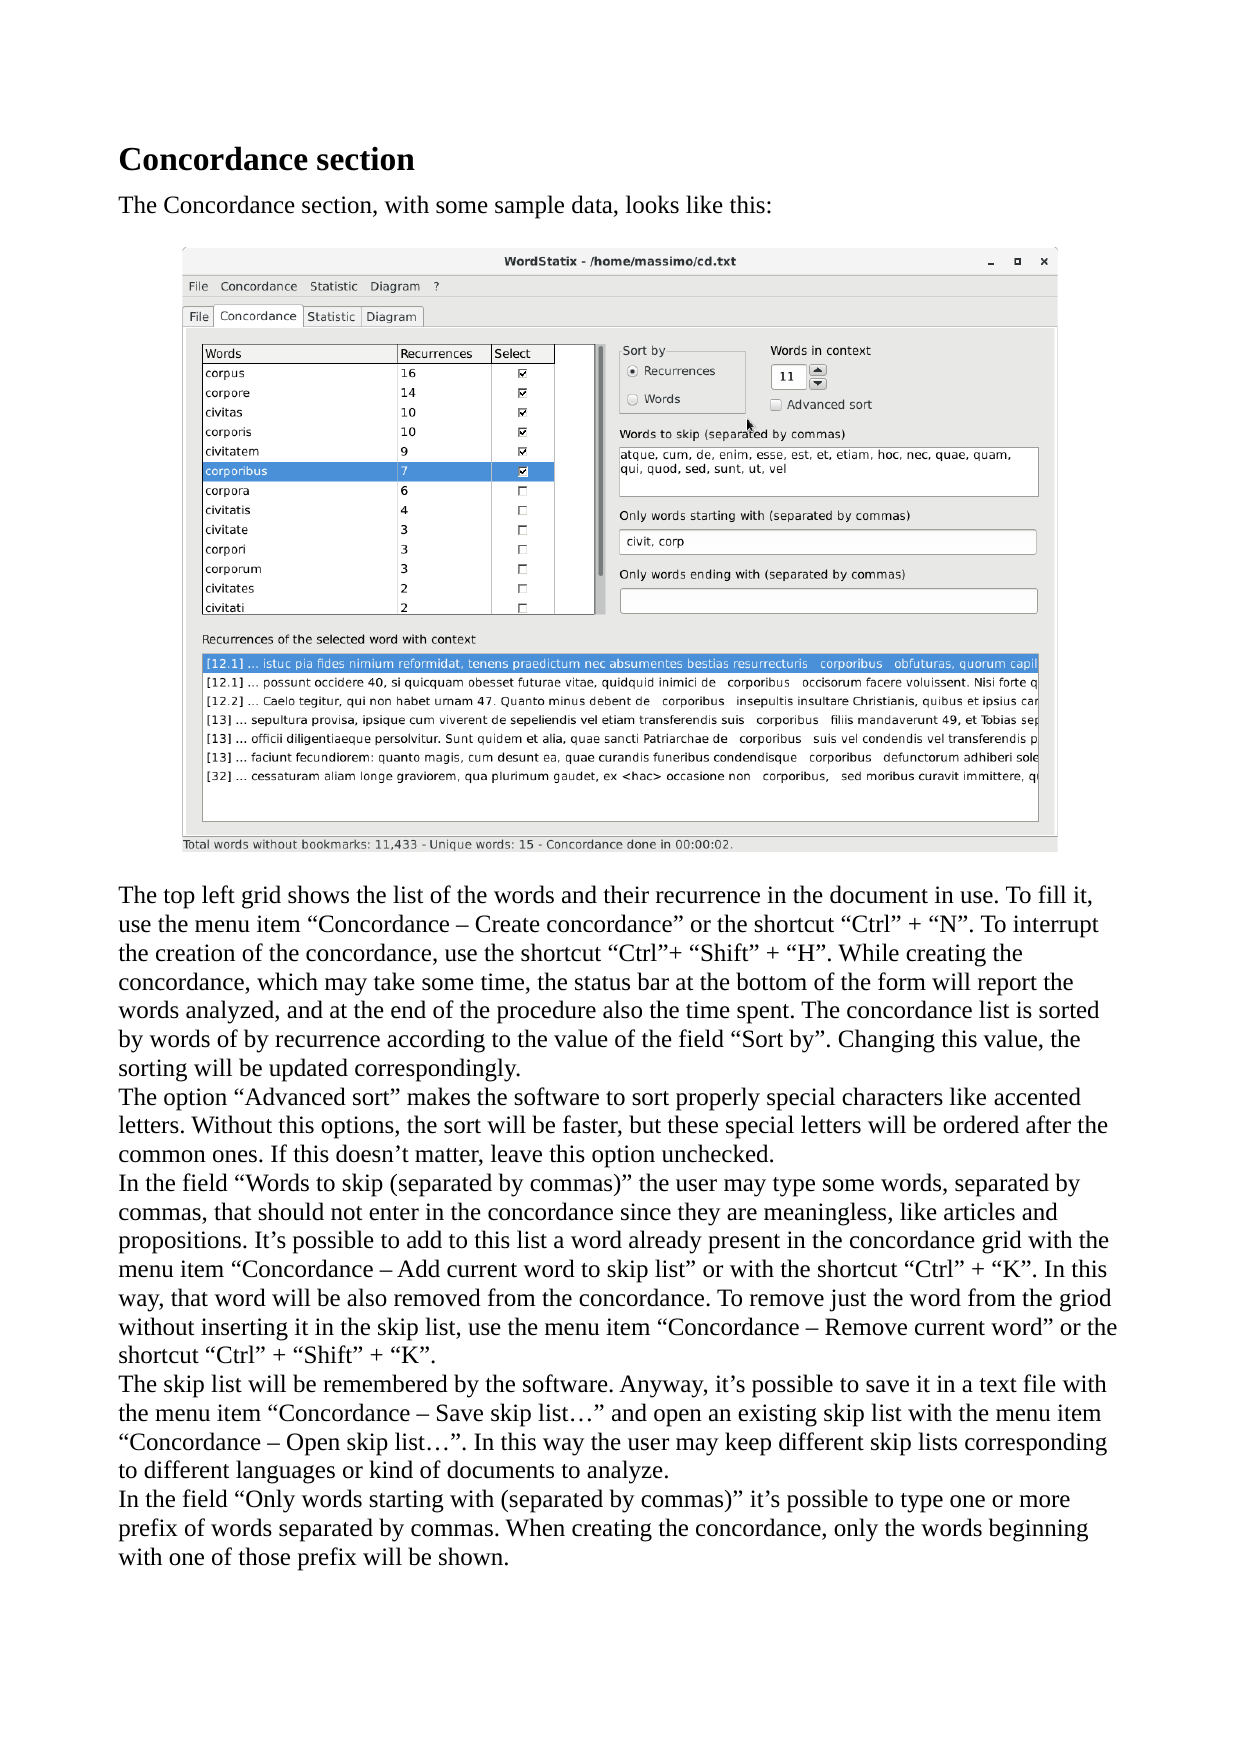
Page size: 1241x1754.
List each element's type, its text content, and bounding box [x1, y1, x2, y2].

text In the field “Words to skip (separated by commas)” the user may type some words, separated by commas, that should not enter in the concordance since they are meaningless, like articles and propositions. It’s possible to add to this list a word already present in the concordance grid with the menu item “Concordance – Add current word to skip list” or with the shortcut “Ctrl” + “K”. In this way, that word will be also removed from the concordance. To remove just the word from the griod without inserting it in the skip list, use the menu item “Concordance – Remove current word” or the shortcut “Ctrl” + “Shift” + “K”. [118, 1168, 1122, 1369]
picture [182, 247, 1058, 852]
text The Concordance section, with some sample data, looks like this: [118, 190, 1122, 219]
subtitle Concordance section [118, 139, 1122, 178]
text In the field “Only words starting with (separated by commas)” it’s possible to type one or more prefix of words separated by commas. When creating the concordance, only the words beginning with one of those prefix will be shown. [118, 1484, 1122, 1571]
text The skip list will be remembered by the software. Anyway, it’s possible to save it in a text file with the menu item “Concordance – Save skip list…” and open an existing skip list with the menu item “Concordance – Open skip list…”. In this way the user may keep different skip lists corresponding to different languages or kind of documents to analyze. [118, 1369, 1122, 1484]
text The top left grid shows the list of the words and their recurrence in the document in use. To fill it, use the menu item “Concordance – Create concordance” or the shortcut “Ctrl” + “N”. To interrupt the creation of the concordance, use the shortcut “Ctrl”+ “Shift” + “H”. While creating the concordance, which may take some time, the status bar at the bottom of the form will report the words analyzed, and at the end of the procedure also the time spent. The concordance list is sorted by words of by recurrence according to the value of the field “Sort by”. Changing this value, the sorting will be updated correspondingly. [118, 881, 1122, 1082]
text The option “Advanced sort” makes the software to sort properly special characters like accented letters. Without this options, the sort will be faster, but these special letters will be ordered after the common ones. If this doesn’t matter, leave this option unchecked. [118, 1082, 1122, 1168]
